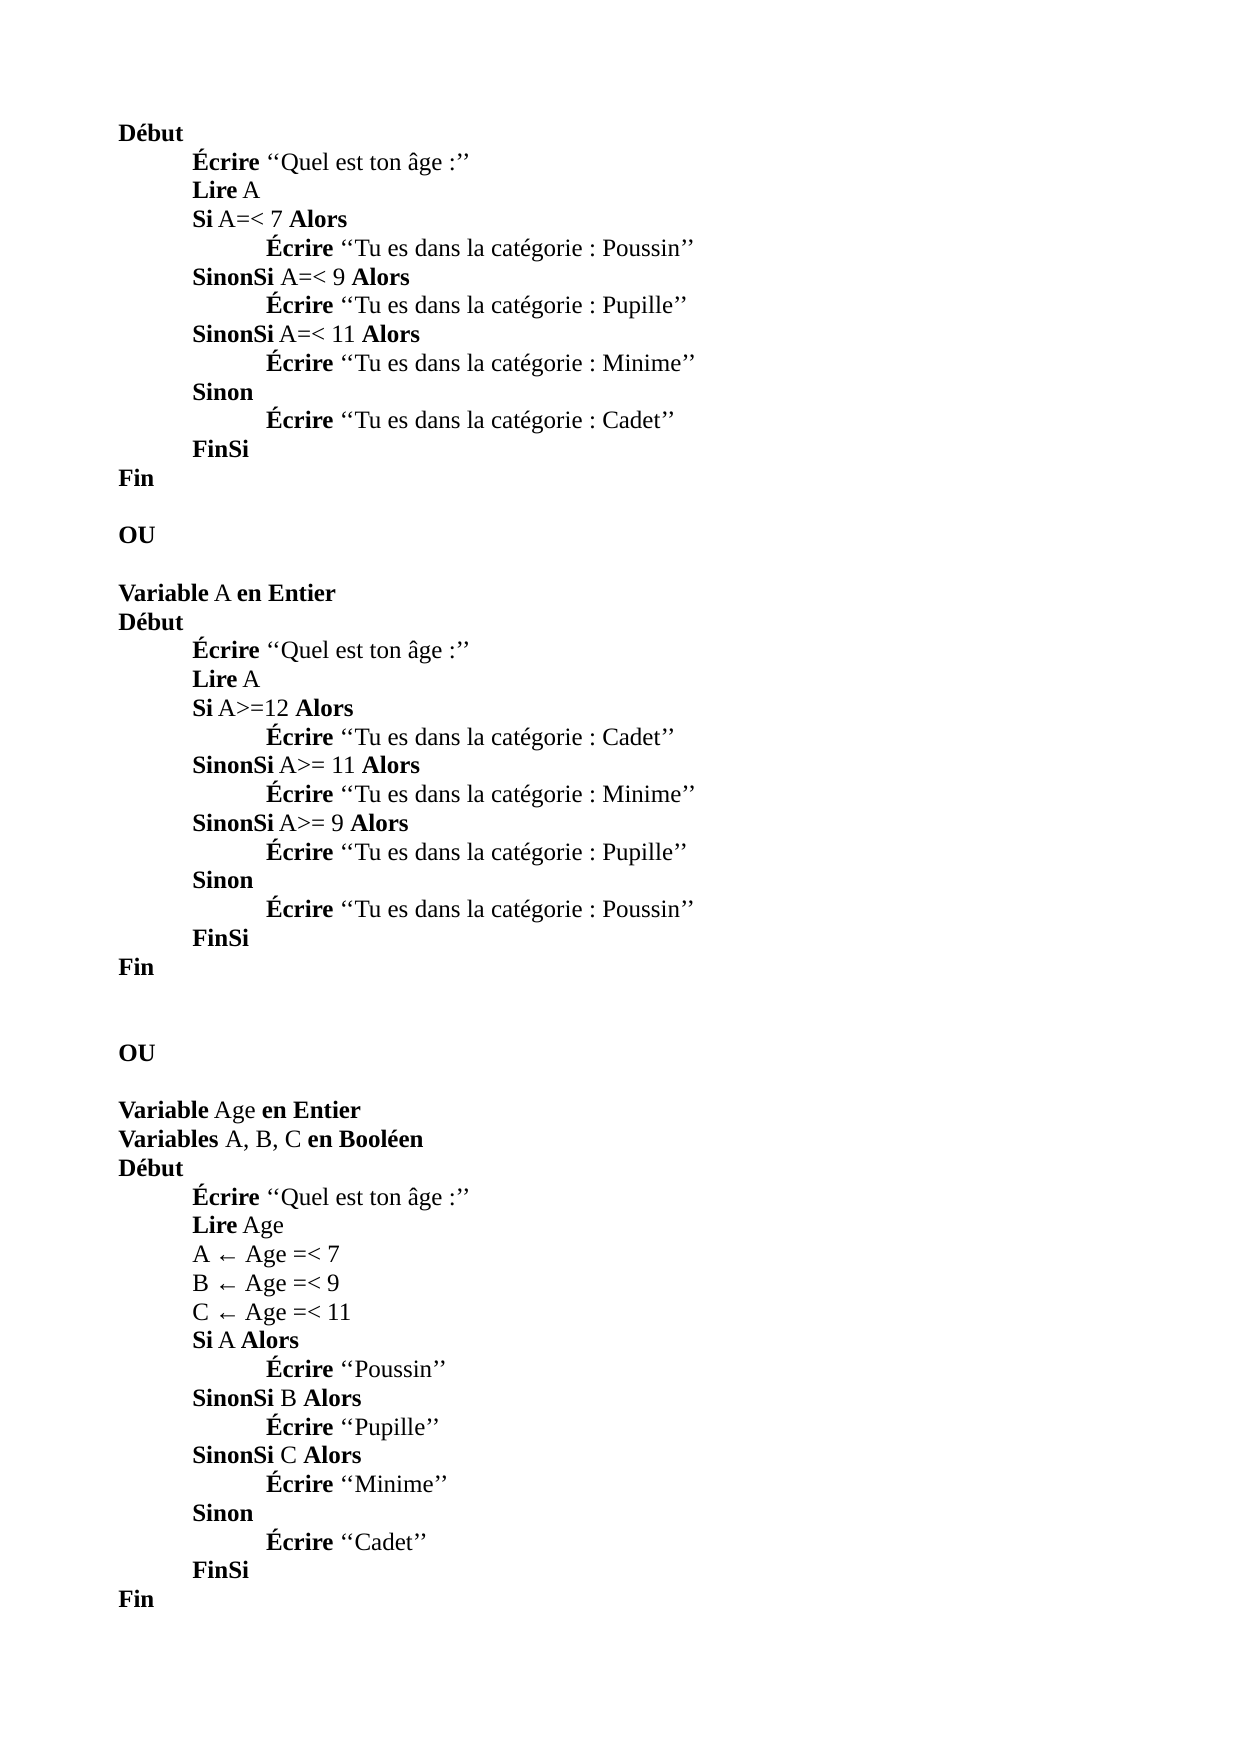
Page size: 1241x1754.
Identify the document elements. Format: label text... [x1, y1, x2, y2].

text Fin [118, 1584, 1122, 1613]
text A ← Age =< 7 [118, 1239, 1122, 1268]
text SinonSi A=< 11 Alors [118, 319, 1122, 348]
text Lire A [118, 176, 1122, 204]
text FinSi [118, 434, 1122, 463]
text Début [118, 1153, 1122, 1182]
text B ← Age =< 9 [118, 1268, 1122, 1297]
text Si A Alors [118, 1326, 1122, 1354]
text Écrire ‘‘Poussin’’ [118, 1354, 1122, 1383]
text Début [118, 118, 1122, 147]
text Écrire ‘‘Tu es dans la catégorie : Cadet’’ [118, 406, 1122, 434]
text Écrire ‘‘Minime’’ [118, 1469, 1122, 1498]
text Écrire ‘‘Tu es dans la catégorie : Pupille’’ [118, 291, 1122, 319]
text OU [118, 521, 1122, 549]
text Sinon [118, 1498, 1122, 1527]
text Écrire ‘‘Quel est ton âge :’’ [118, 1182, 1122, 1211]
text Écrire ‘‘Quel est ton âge :’’ [118, 636, 1122, 664]
text Fin [118, 463, 1122, 492]
text Lire Age [118, 1211, 1122, 1239]
text Variable A en Entier [118, 578, 1122, 607]
text C ← Age =< 11 [118, 1297, 1122, 1326]
text Début [118, 607, 1122, 636]
text Sinon [118, 377, 1122, 406]
text Écrire ‘‘Tu es dans la catégorie : Cadet’’ [118, 722, 1122, 751]
text Écrire ‘‘Tu es dans la catégorie : Pupille’’ [118, 837, 1122, 866]
text SinonSi B Alors [118, 1383, 1122, 1412]
text FinSi [118, 1556, 1122, 1584]
text Écrire ‘‘Pupille’’ [118, 1412, 1122, 1441]
text FinSi [118, 923, 1122, 952]
text Écrire ‘‘Tu es dans la catégorie : Poussin’’ [118, 233, 1122, 262]
text SinonSi A>= 11 Alors [118, 751, 1122, 779]
text Variables A, B, C en Booléen [118, 1124, 1122, 1153]
text OU [118, 1038, 1122, 1067]
text SinonSi C Alors [118, 1441, 1122, 1469]
text Si A=< 7 Alors [118, 204, 1122, 233]
text SinonSi A=< 9 Alors [118, 262, 1122, 291]
text Écrire ‘‘Cadet’’ [118, 1527, 1122, 1556]
text Variable Age en Entier [118, 1096, 1122, 1124]
text Écrire ‘‘Tu es dans la catégorie : Minime’’ [118, 348, 1122, 377]
text SinonSi A>= 9 Alors [118, 808, 1122, 837]
text Écrire ‘‘Tu es dans la catégorie : Poussin’’ [118, 894, 1122, 923]
text Sinon [118, 866, 1122, 894]
text Écrire ‘‘Quel est ton âge :’’ [118, 147, 1122, 176]
text Lire A [118, 664, 1122, 693]
text Fin [118, 952, 1122, 981]
text Écrire ‘‘Tu es dans la catégorie : Minime’’ [118, 779, 1122, 808]
text Si A>=12 Alors [118, 693, 1122, 722]
